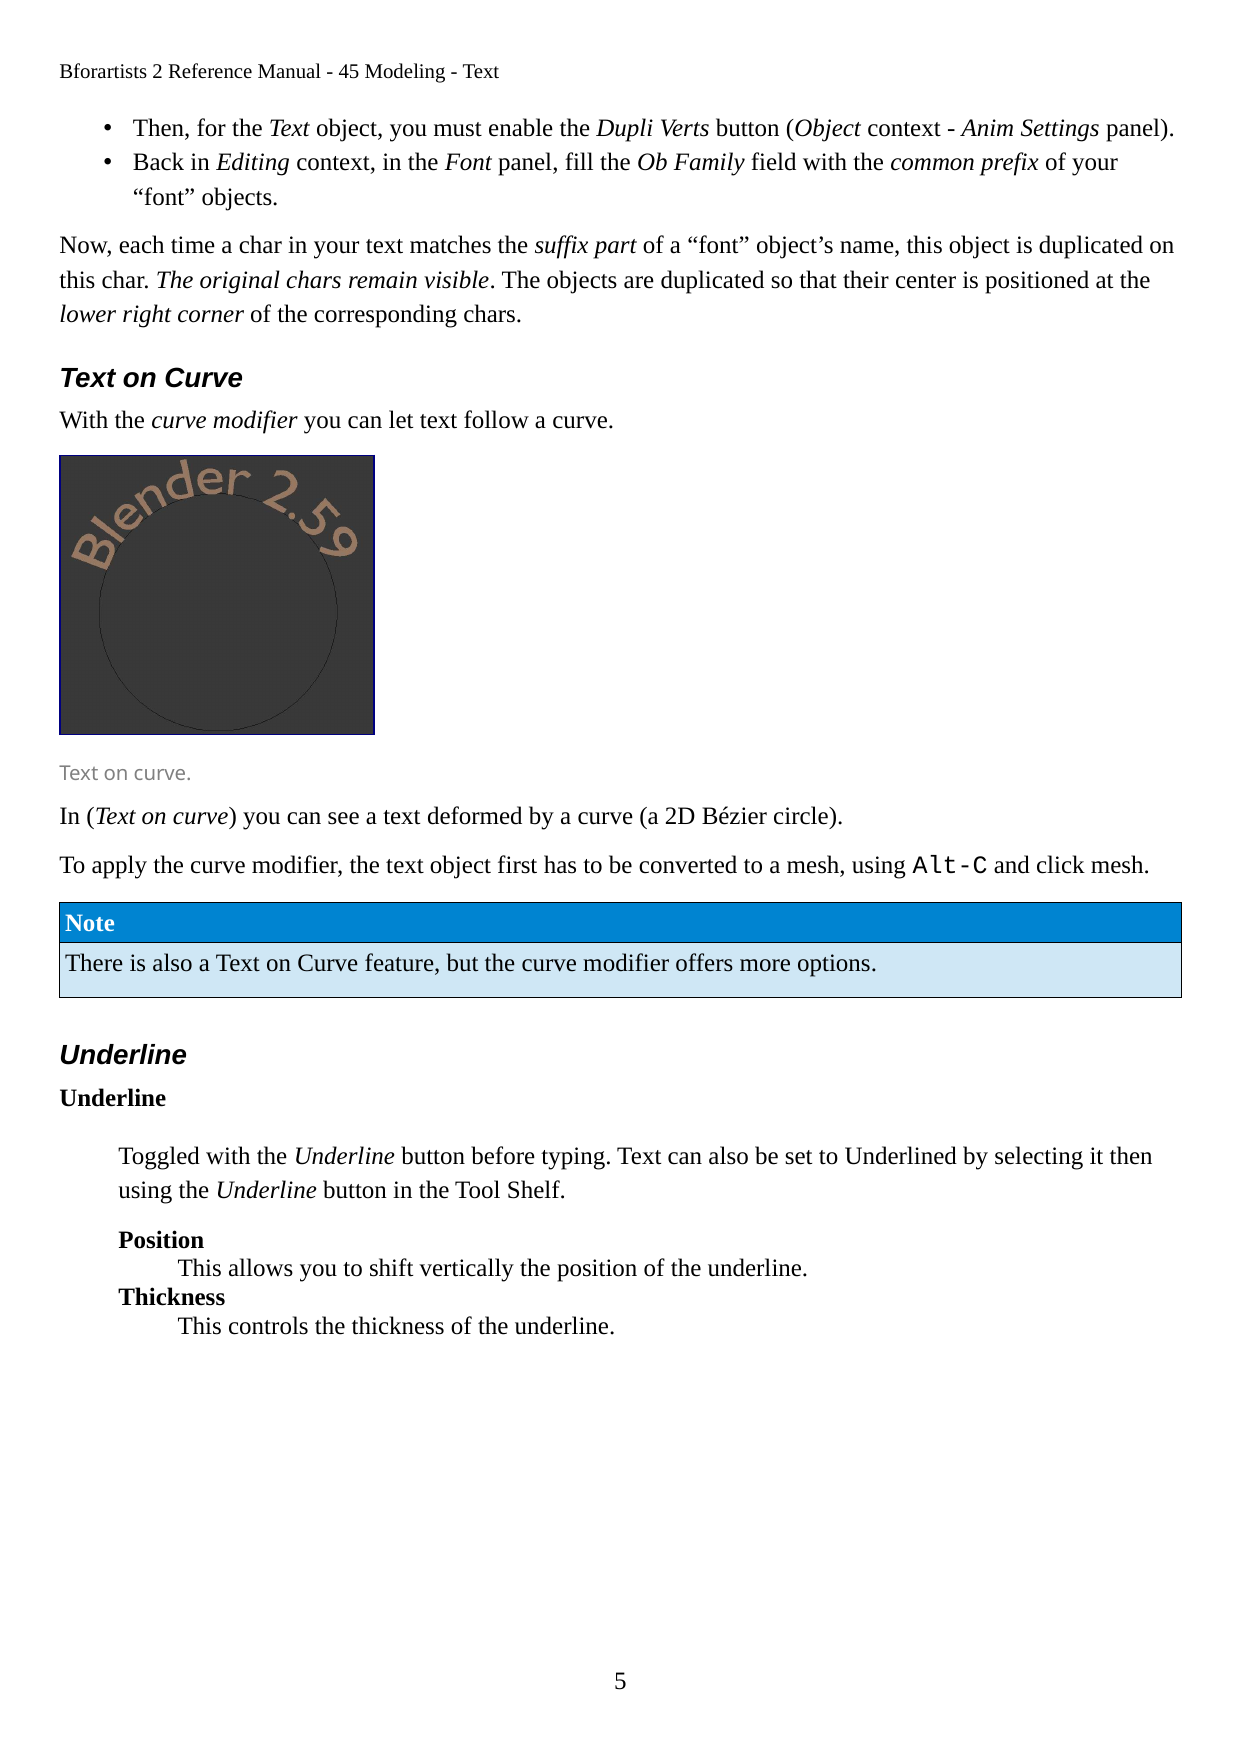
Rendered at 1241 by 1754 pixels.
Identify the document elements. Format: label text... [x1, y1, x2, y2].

text With the curve modifier you can let text follow a curve. [59, 406, 1181, 434]
text To apply the curve modifier, the text object first has to be converted to a mesh, using Alt-C and click mesh. [59, 850, 1181, 881]
subtitle Thickness [118, 1282, 1181, 1311]
text Now, each time a char in your text matches the suffix part of a “font” object’s name, this object is duplicated on this char. The original chars remain visible. The objects are duplicated so that their center is positioned at the lower right corner of the corresponding chars. [59, 231, 1181, 328]
table_header Note [60, 903, 1181, 942]
list This allows you to shift vertically the position of the underline. [177, 1253, 1181, 1282]
list Then, for the Text object, you must enable the Dupli Verts button (Object context - Anim Settings panel). [103, 113, 1181, 141]
text In (Text on curve) you can see a text deformed by a curve (a 2D Bézier circle). [59, 801, 1181, 830]
text Text on curve. [59, 756, 1181, 787]
list Back in Editing context, in the Font panel, fill the Ob Family field with the common prefix of your “font” objects. [103, 147, 1181, 210]
subtitle Position [118, 1225, 1181, 1253]
text Toggled with the Underline button before typing. Text can also be set to Underlined by selecting it then using the Underline button in the Tool Shelf. [118, 1141, 1181, 1204]
picture [61, 456, 373, 734]
list This controls the thickness of the underline. [177, 1311, 1181, 1340]
subtitle Underline [59, 1038, 1181, 1070]
table_cell There is also a Text on Curve feature, but the curve modifier offers more options. [60, 943, 1181, 997]
subtitle Underline [59, 1083, 1181, 1112]
subtitle Text on Curve [59, 361, 1181, 393]
